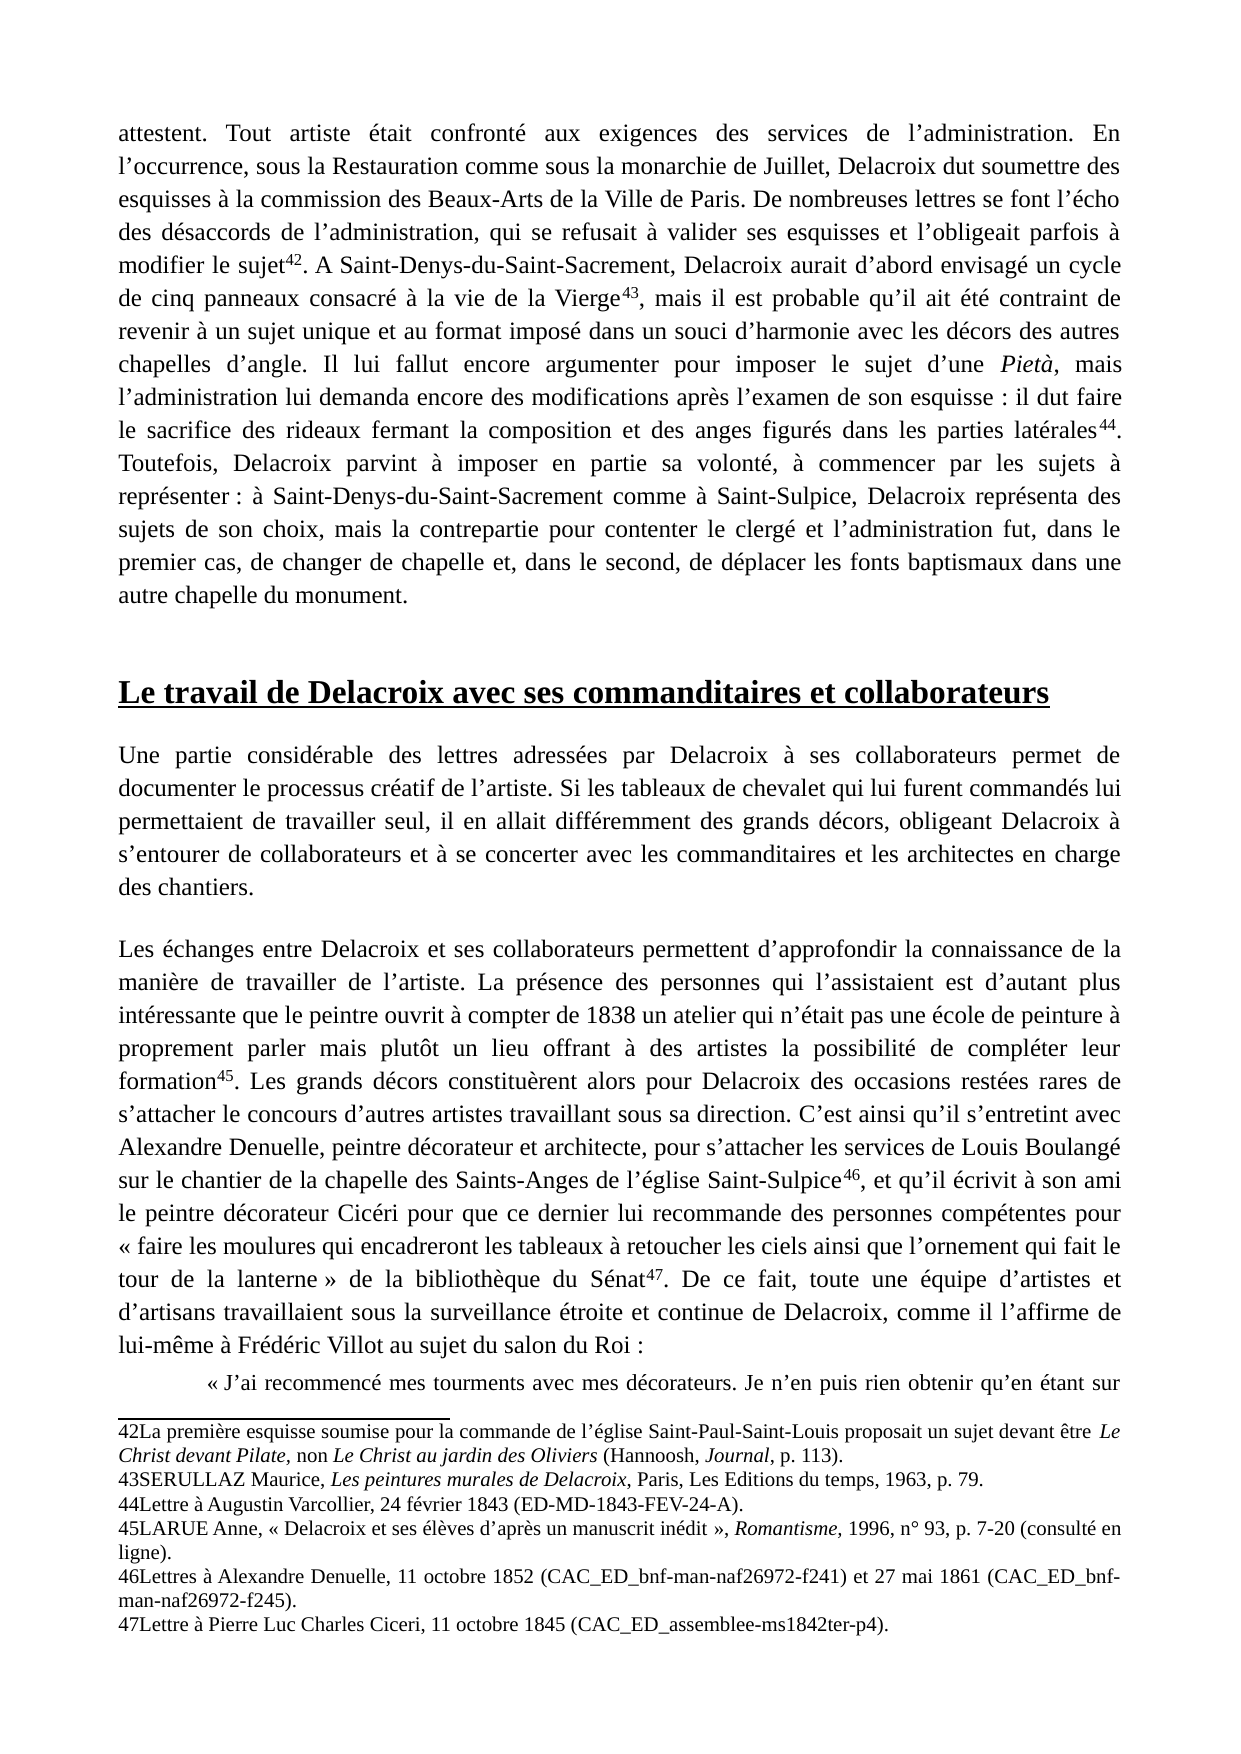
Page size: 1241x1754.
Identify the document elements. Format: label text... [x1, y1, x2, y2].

text La première esquisse soumise pour la commande de l’église Saint-Paul-Saint-Louis proposait un sujet devant être Le Christ devant Pilate, non Le Christ au jardin des Oliviers (Hannoosh, Journal, p. 113). [118, 1419, 1122, 1467]
text Une partie considérable des lettres adressées par Delacroix à ses collaborateurs permet de documenter le processus créatif de l’artiste. Si les tableaux de chevalet qui lui furent commandés lui permettaient de travailler seul, il en allait différemment des grands décors, obligeant Delacroix à s’entourer de collaborateurs et à se concerter avec les commanditaires et les architectes en charge des chantiers. [118, 740, 1122, 901]
text « J’ai recommencé mes tourments avec mes décorateurs. Je n’en puis rien obtenir qu’en étant sur [207, 1369, 1122, 1396]
text Les échanges entre Delacroix et ses collaborateurs permettent d’approfondir la connaissance de la manière de travailler de l’artiste. La présence des personnes qui l’assistaient est d’autant plus intéressante que le peintre ouvrit à compter de 1838 un atelier qui n’était pas une école de peinture à proprement parler mais plutôt un lieu offrant à des artistes la possibilité de compléter leur formation. Les grands décors constituèrent alors pour Delacroix des occasions restées rares de s’attacher le concours d’autres artistes travaillant sous sa direction. C’est ainsi qu’il s’entretint avec Alexandre Denuelle, peintre décorateur et architecte, pour s’attacher les services de Louis Boulangé sur le chantier de la chapelle des Saints-Anges de l’église Saint-Sulpice, et qu’il écrivit à son ami le peintre décorateur Cicéri pour que ce dernier lui recommande des personnes compétentes pour « faire les moulures qui encadreront les tableaux à retoucher les ciels ainsi que l’ornement qui fait le tour de la lanterne » de la bibliothèque du Sénat. De ce fait, toute une équipe d’artistes et d’artisans travaillaient sous la surveillance étroite et continue de Delacroix, comme il l’affirme de lui-même à Frédéric Villot au sujet du salon du Roi : [118, 934, 1122, 1359]
text Lettres à Alexandre Denuelle, 11 octobre 1852 (CAC_ED_bnf-man-naf26972-f241) et 27 mai 1861 (CAC_ED_bnf-man-naf26972-f245). [118, 1564, 1122, 1612]
text Lettre à Pierre Luc Charles Ciceri, 11 octobre 1845 (CAC_ED_assemblee-ms1842ter-p4). [118, 1612, 1122, 1636]
text SERULLAZ Maurice, Les peintures murales de Delacroix, Paris, Les Editions du temps, 1963, p. 79. [118, 1467, 1122, 1491]
text Lettre à Augustin Varcollier, 24 février 1843 (ED-MD-1843-FEV-24-A). [118, 1491, 1122, 1516]
text attestent. Tout artiste était confronté aux exigences des services de l’administration. En l’occurrence, sous la Restauration comme sous la monarchie de Juillet, Delacroix dut soumettre des esquisses à la commission des Beaux-Arts de la Ville de Paris. De nombreuses lettres se font l’écho des désaccords de l’administration, qui se refusait à valider ses esquisses et l’obligeait parfois à modifier le sujet. A Saint-Denys-du-Saint-Sacrement, Delacroix aurait d’abord envisagé un cycle de cinq panneaux consacré à la vie de la Vierge, mais il est probable qu’il ait été contraint de revenir à un sujet unique et au format imposé dans un souci d’harmonie avec les décors des autres chapelles d’angle. Il lui fallut encore argumenter pour imposer le sujet d’une Pietà, mais l’administration lui demanda encore des modifications après l’examen de son esquisse : il dut faire le sacrifice des rideaux fermant la composition et des anges figurés dans les parties latérales. Toutefois, Delacroix parvint à imposer en partie sa volonté, à commencer par les sujets à représenter : à Saint-Denys-du-Saint-Sacrement comme à Saint-Sulpice, Delacroix représenta des sujets de son choix, mais la contrepartie pour contenter le clergé et l’administration fut, dans le premier cas, de changer de chapelle et, dans le second, de déplacer les fonts baptismaux dans une autre chapelle du monument. [118, 118, 1122, 609]
subtitle Le travail de Delacroix avec ses commanditaires et collaborateurs [118, 672, 1122, 711]
text LARUE Anne, « Delacroix et ses élèves d’après un manuscrit inédit », Romantisme, 1996, n° 93, p. 7-20 (consulté en ligne). [118, 1516, 1122, 1564]
